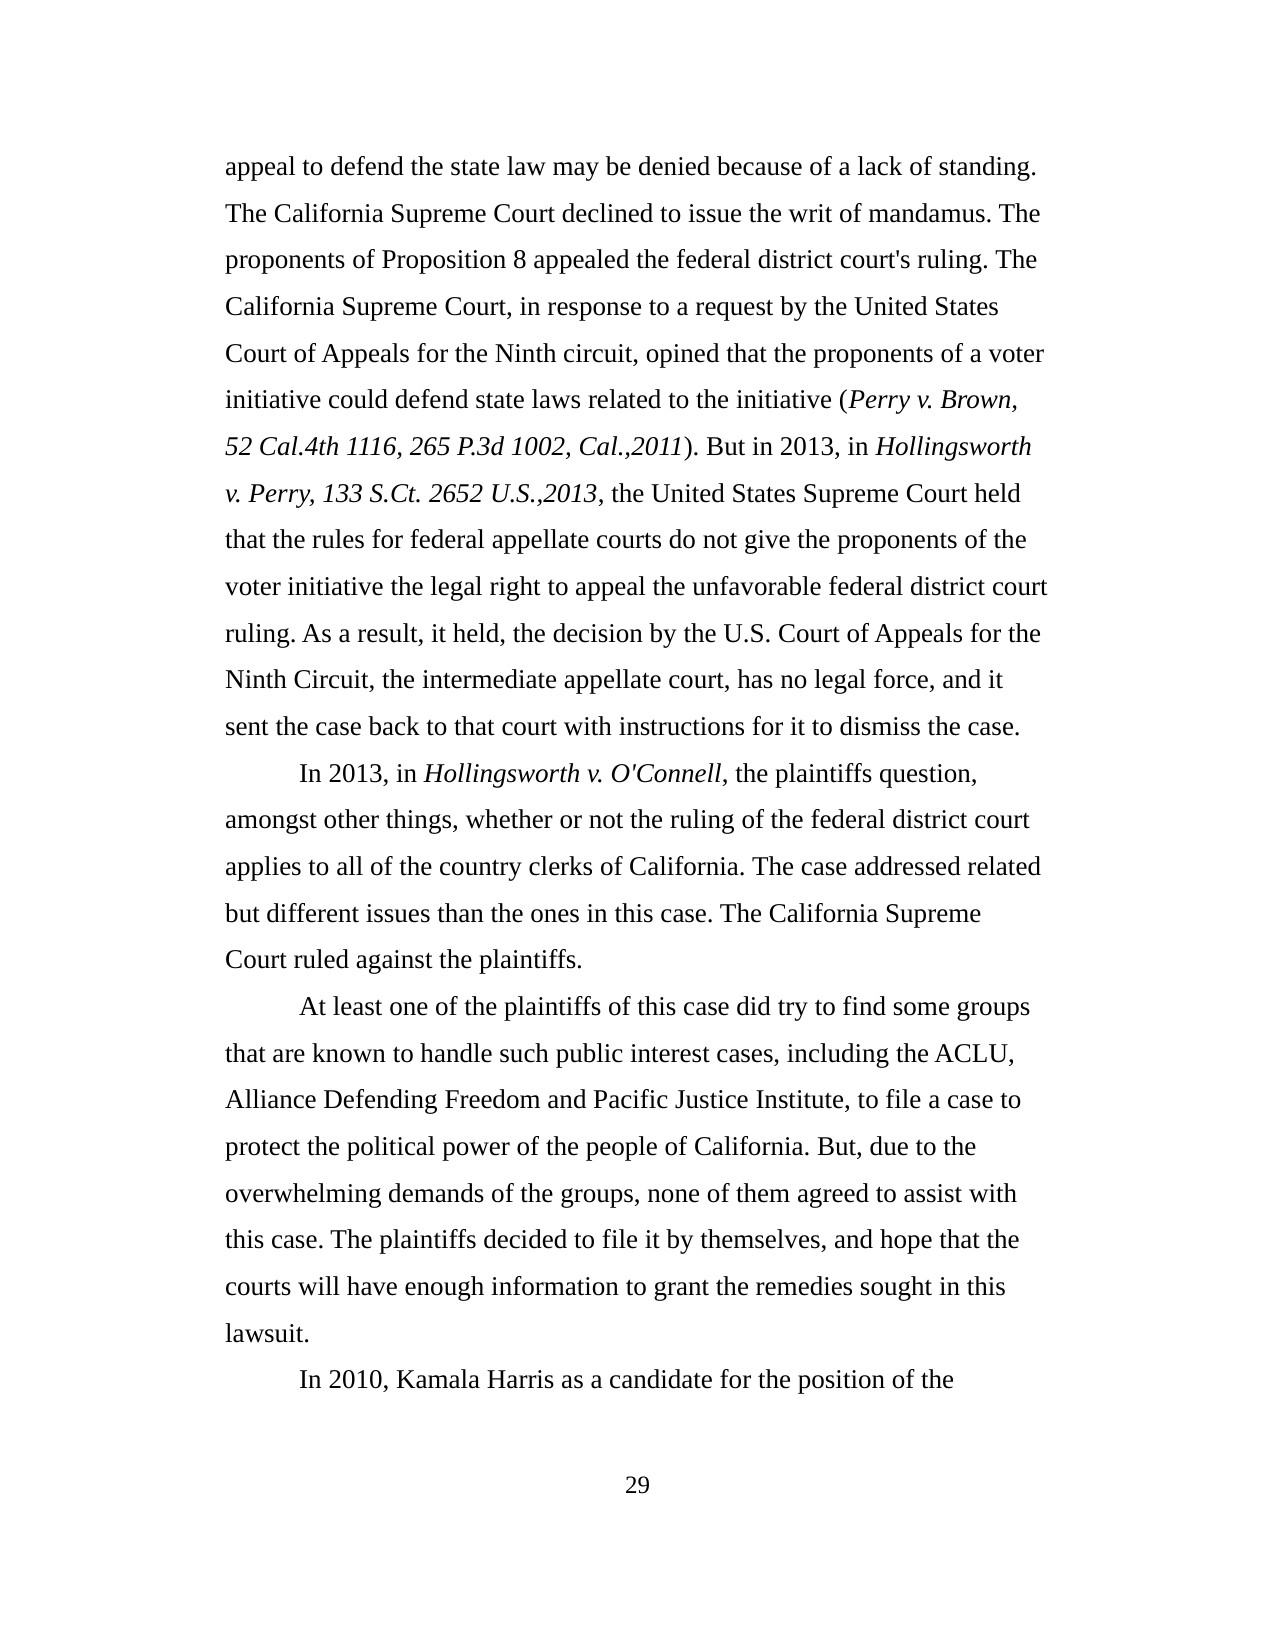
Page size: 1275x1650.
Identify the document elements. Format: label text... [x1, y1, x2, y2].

text appeal to defend the state law may be denied because of a lack of standing. The California Supreme Court declined to issue the writ of mandamus. The proponents of Proposition 8 appealed the federal district court's ruling. The California Supreme Court, in response to a request by the United States Court of Appeals for the Ninth circuit, opined that the proponents of a voter initiative could defend state laws related to the initiative (Perry v. Brown, 52 Cal.4th 1116, 265 P.3d 1002, Cal.,2011). But in 2013, in Hollingsworth v. Perry, 133 S.Ct. 2652 U.S.,2013, the United States Supreme Court held that the rules for federal appellate courts do not give the proponents of the voter initiative the legal right to appeal the unfavorable federal district court ruling. As a result, it held, the decision by the U.S. Court of Appeals for the Ninth Circuit, the intermediate appellate court, has no legal force, and it sent the case back to that court with instructions for it to dismiss the case. [225, 150, 1050, 741]
text At least one of the plaintiffs of this case did try to find some groups that are known to handle such public interest cases, including the ACLU, Alliance Defending Freedom and Pacific Justice Institute, to file a case to protect the political power of the people of California. But, due to the overwhelming demands of the groups, none of them agreed to assist with this case. The plaintiffs decided to file it by themselves, and hope that the courts will have enough information to grant the remedies sought in this lawsuit. [225, 990, 1050, 1348]
text In 2013, in Hollingsworth v. O'Connell, the plaintiffs question, amongst other things, whether or not the ruling of the federal district court applies to all of the country clerks of California. The case addressed related but different issues than the ones in this case. The California Supreme Court ruled against the plaintiffs. [225, 757, 1050, 974]
text In 2010, Kamala Harris as a candidate for the position of the [225, 1363, 1050, 1394]
